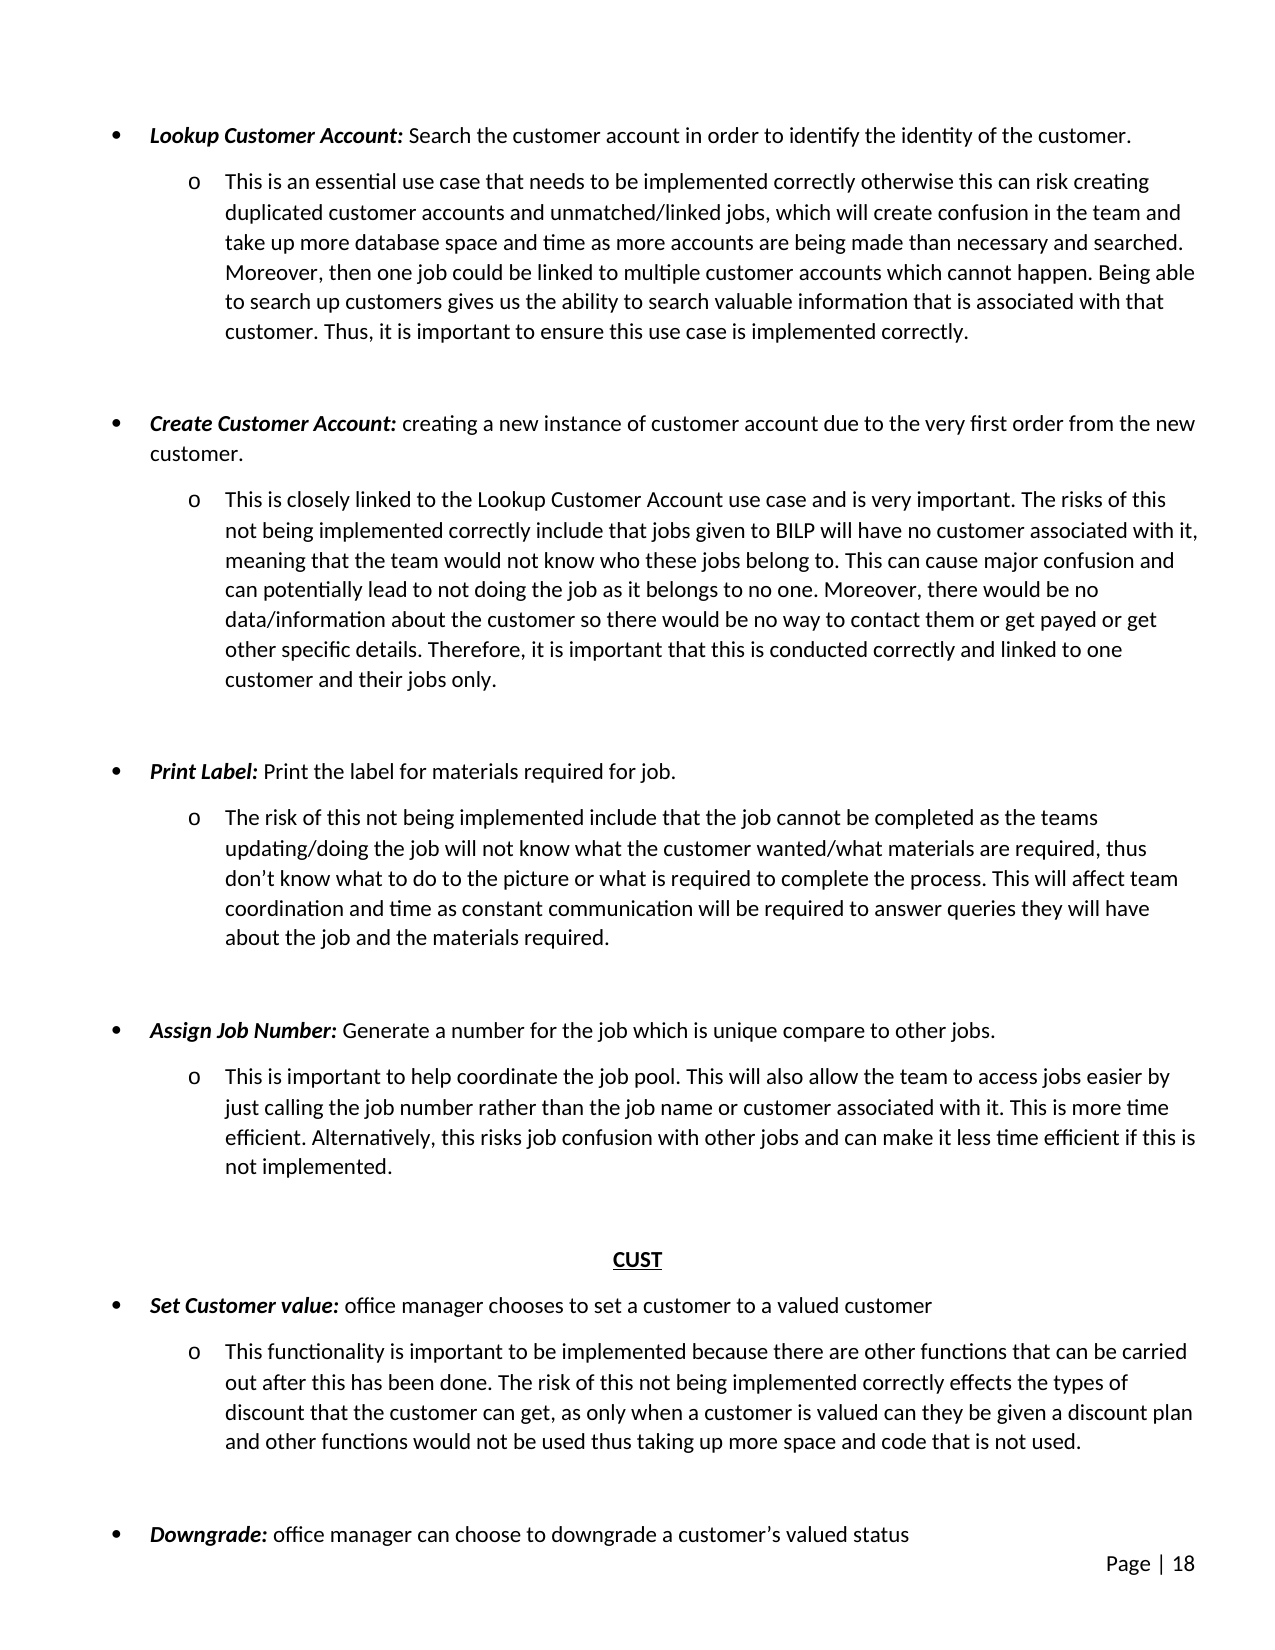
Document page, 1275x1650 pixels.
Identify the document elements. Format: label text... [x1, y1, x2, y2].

list The risk of this not being implemented include that the job cannot be completed as the teams updating/doing the job will not know what the customer wanted/what materials are required, thus don’t know what to do to the picture or what is required to complete the process. This will affect team coordination and time as constant communication will be required to answer queries they will have about the job and the materials required. [187, 803, 1200, 951]
list This is an essential use case that needs to be implemented correctly otherwise this can risk creating duplicated customer accounts and unmatched/linked jobs, which will create confusion in the team and take up more database space and time as more accounts are being made than necessary and searched. Moreover, then one job could be linked to multiple customer accounts which cannot happen. Being able to search up customers gives us the ability to search valuable information that is associated with that customer. Thus, it is important to ensure this use case is implemented correctly. [187, 167, 1200, 345]
list This is closely linked to the Lookup Customer Account use case and is very important. The risks of this not being implemented correctly include that jobs given to BILP will have no customer associated with it, meaning that the team would not know who these jobs belong to. This can cause major confusion and can potentially lead to not doing the job as it belongs to no one. Moreover, there would be no data/information about the customer so there would be no way to contact them or get payed or get other specific details. Therefore, it is important that this is conducted correctly and linked to one customer and their jobs only. [187, 485, 1200, 693]
list This functionality is important to be implemented because there are other functions that can be carried out after this has been done. The risk of this not being implemented correctly effects the types of discount that the customer can get, as only when a customer is valued can they be given a discount plan and other functions would not be used thus taking up more space and code that is not used. [187, 1337, 1200, 1455]
list Set Customer value: office manager chooses to set a customer to a valued customer [112, 1291, 1200, 1319]
list Assign Job Number: Generate a number for the job which is unique compare to other jobs. [112, 1016, 1200, 1044]
list Print Label: Print the label for materials required for job. [112, 757, 1200, 785]
text CUST [75, 1245, 1200, 1273]
list Create Customer Account: creating a new instance of customer account due to the very first order from the new customer. [112, 409, 1200, 467]
list This is important to help coordinate the job pool. This will also allow the team to access jobs easier by just calling the job number rather than the job name or customer associated with it. This is more time efficient. Alternatively, this risks job confusion with other jobs and can make it less time efficient if this is not implemented. [187, 1062, 1200, 1180]
list Downgrade: office manager can choose to downgrade a customer’s valued status [112, 1520, 1200, 1548]
list Lookup Customer Account: Search the customer account in order to identify the identity of the customer. [112, 121, 1200, 149]
